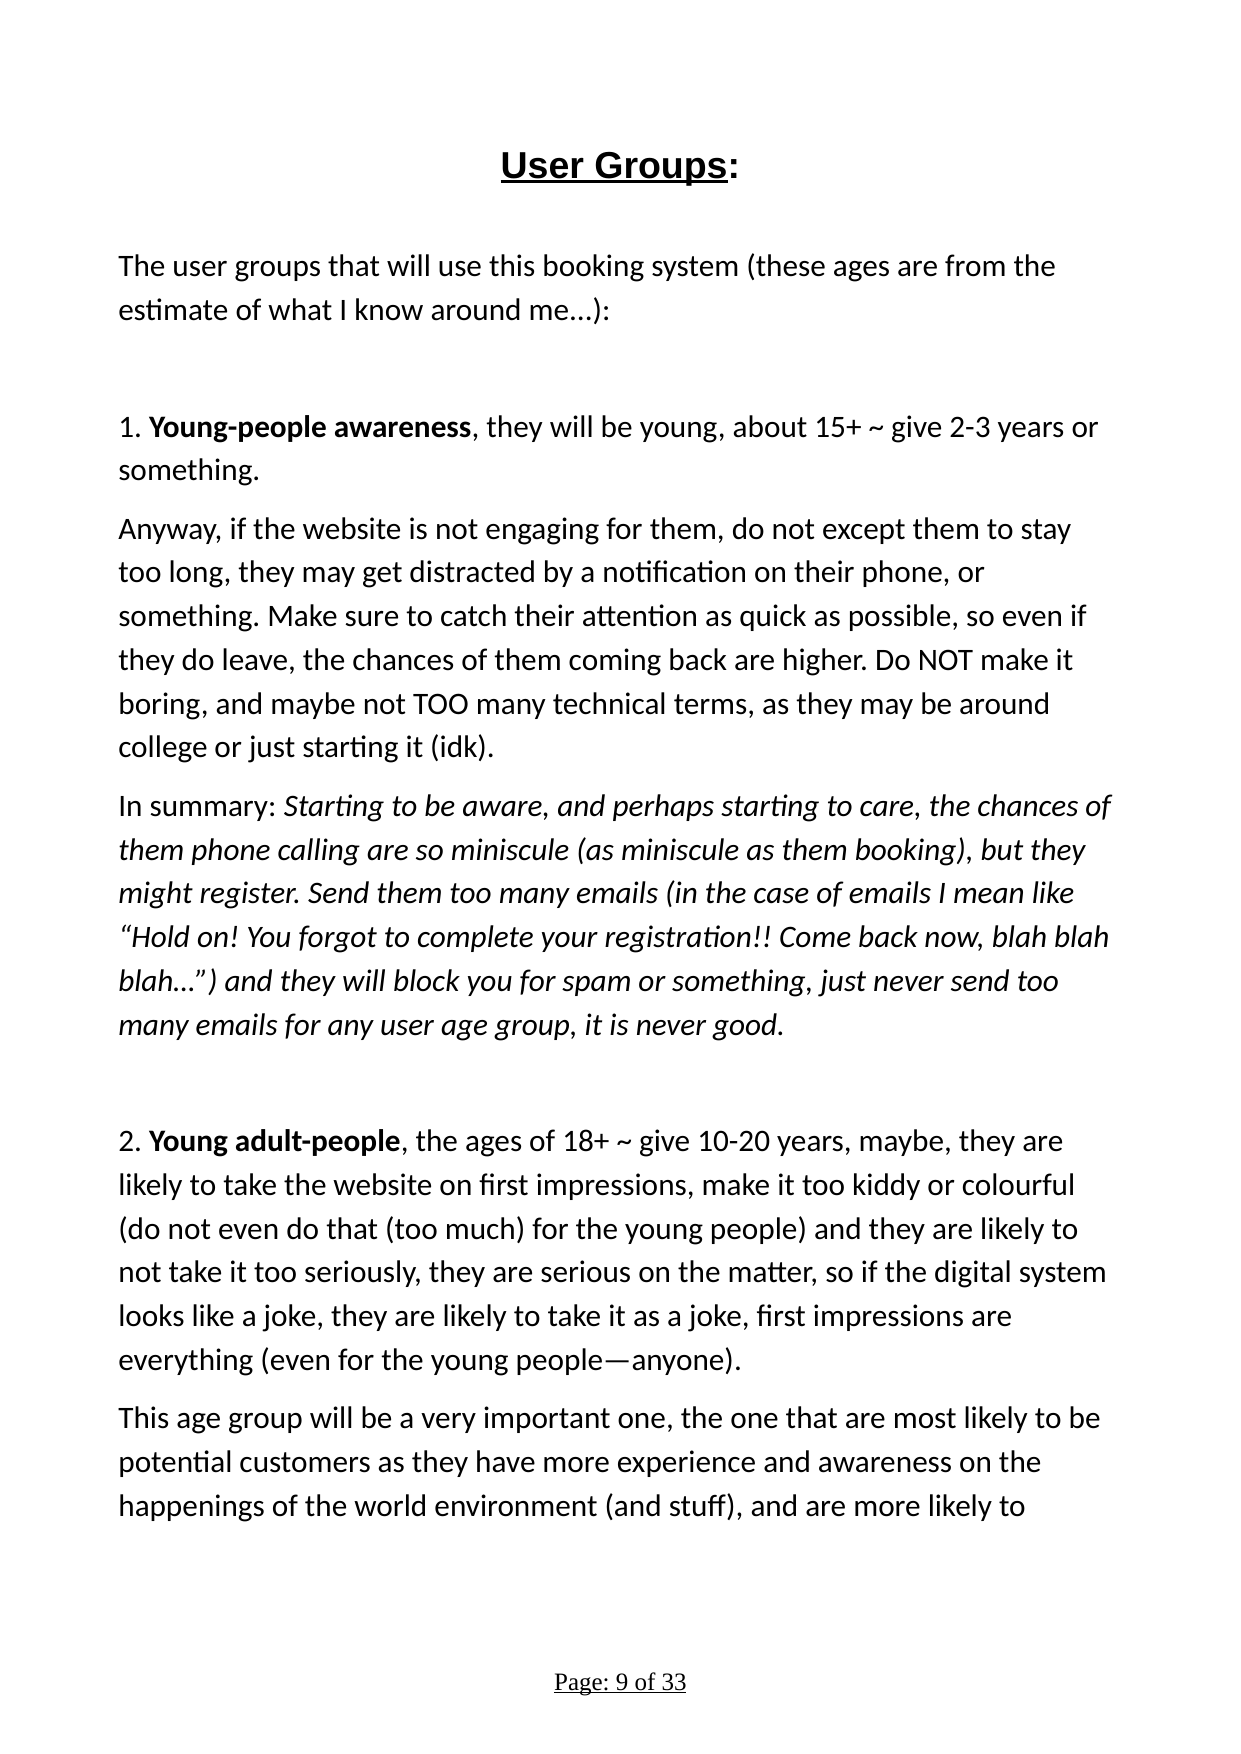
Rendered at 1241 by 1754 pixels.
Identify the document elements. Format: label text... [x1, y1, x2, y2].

text This age group will be a very important one, the one that are most likely to be potential customers as they have more experience and awareness on the happenings of the world environment (and stuff), and are more likely to [118, 1398, 1122, 1524]
text 2. Young adult-people, the ages of 18+ ~ give 10-20 years, maybe, they are likely to take the website on first impressions, make it too kiddy or colourful (do not even do that (too much) for the young people) and they are likely to not take it too seriously, they are serious on the matter, so if the digital system looks like a joke, they are likely to take it as a joke, first impressions are everything (even for the young people—anyone). [118, 1121, 1122, 1378]
subtitle User Groups: [118, 143, 1122, 186]
text The user groups that will use this booking system (these ages are from the estimate of what I know around me...): [118, 246, 1122, 328]
text Anyway, if the website is not engaging for them, do not except them to stay too long, they may get distracted by a notification on their phone, or something. Make sure to catch their attention as quick as possible, so even if they do leave, the chances of them coming back are higher. Do NOT make it boring, and maybe not TOO many technical terms, as they may be around college or just starting it (idk). [118, 509, 1122, 766]
text 1. Young-people awareness, they will be young, about 15+ ~ give 2-3 years or something. [118, 407, 1122, 489]
text In summary: Starting to be aware, and perhaps starting to care, the chances of them phone calling are so miniscule (as miniscule as them booking), but they might register. Send them too many emails (in the case of emails I mean like “Hold on! You forgot to complete your registration!! Come back now, blah blah blah…”) and they will block you for spam or something, just never send too many emails for any user age group, it is never good. [118, 786, 1122, 1043]
